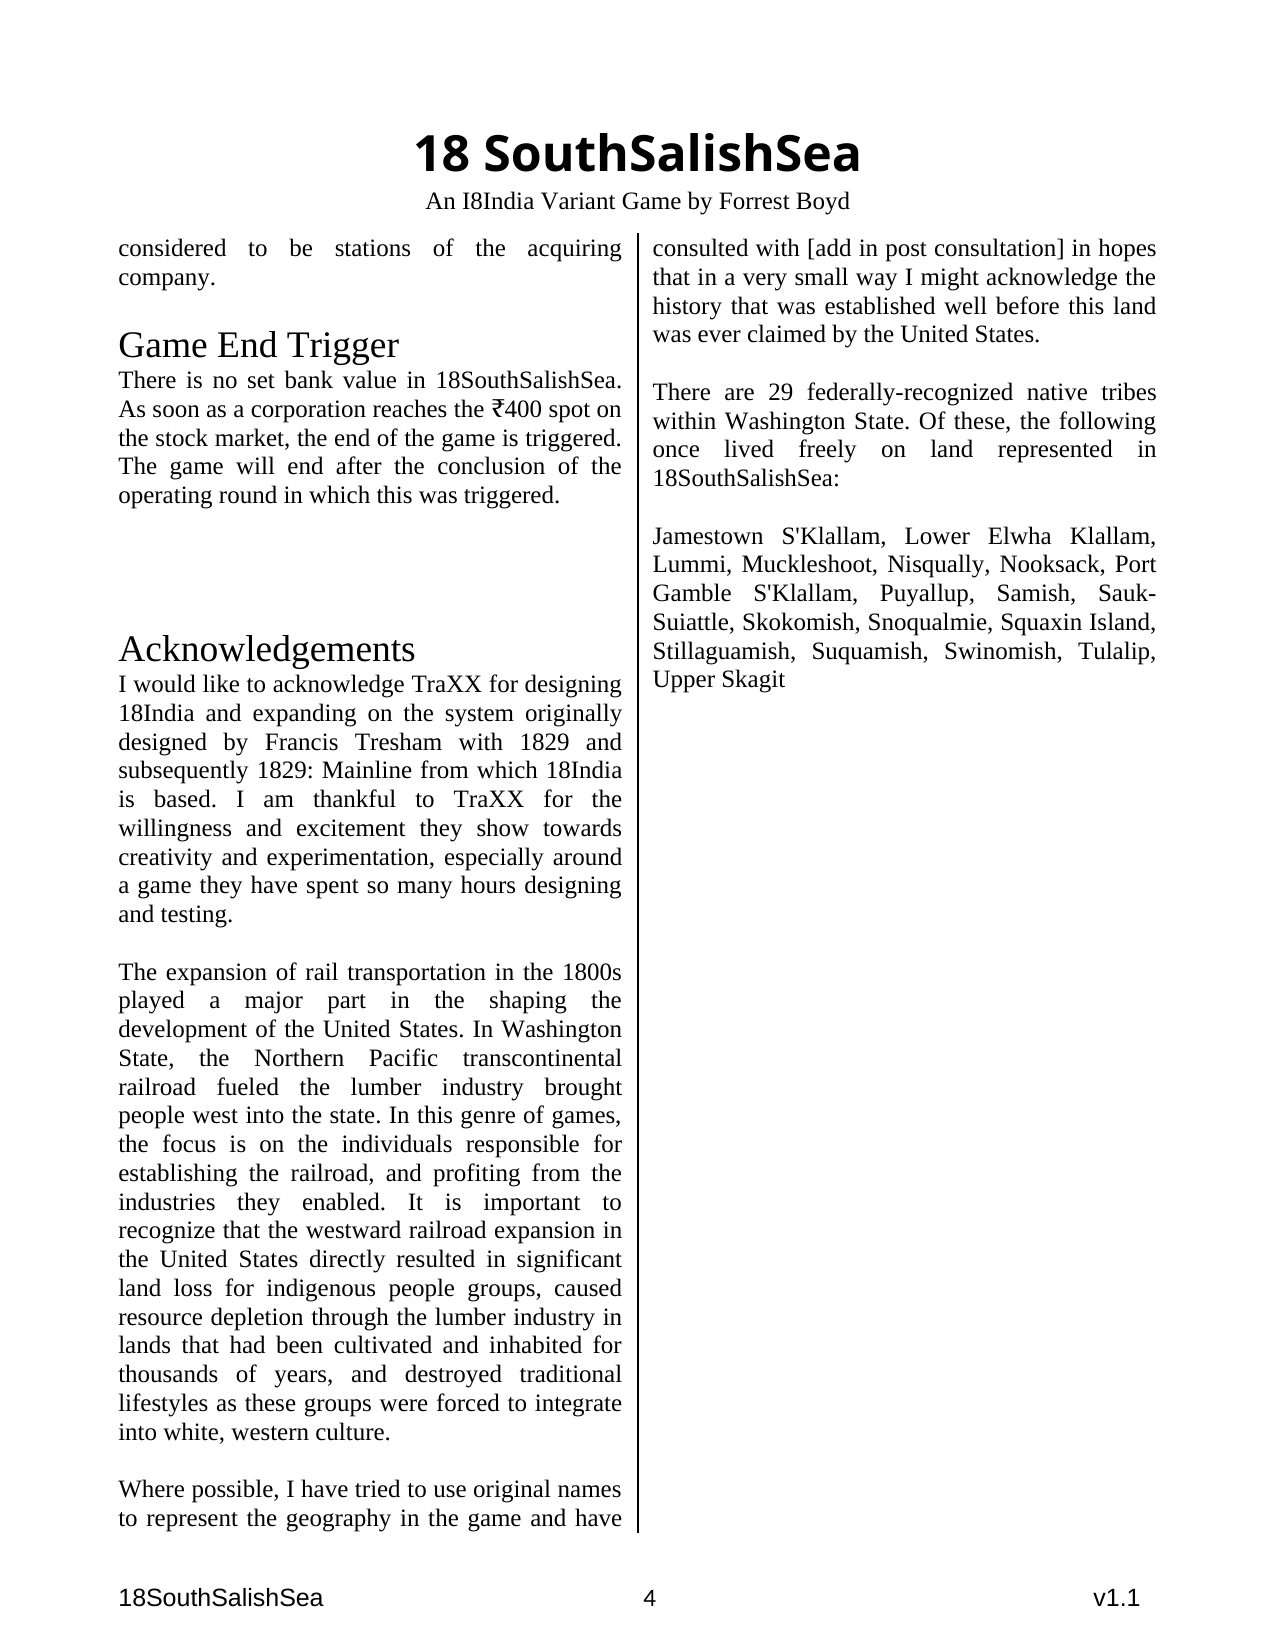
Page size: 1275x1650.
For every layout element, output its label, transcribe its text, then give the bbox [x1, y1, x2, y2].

text Jamestown S'Klallam, Lower Elwha Klallam, Lummi, Muckleshoot, Nisqually, Nooksack, Port Gamble S'Klallam, Puyallup, Samish, Sauk-Suiattle, Skokomish, Snoqualmie, Squaxin Island, Stillaguamish, Suquamish, Swinomish, Tulalip, Upper Skagit [652, 521, 1157, 693]
text The expansion of rail transportation in the 1800s played a major part in the shaping the development of the United States. In Washington State, the Northern Pacific transcontinental railroad fueled the lumber industry brought people west into the state. In this genre of games, the focus is on the individuals responsible for establishing the railroad, and profiting from the industries they enabled. It is important to recognize that the westward railroad expansion in the United States directly resulted in significant land loss for indigenous people groups, caused resource depletion through the lumber industry in lands that had been cultivated and inhabited for thousands of years, and destroyed traditional lifestyles as these groups were forced to integrate into white, western culture. [118, 957, 622, 1446]
text Game End Trigger [118, 322, 622, 365]
text I would like to acknowledge TraXX for designing 18India and expanding on the system originally designed by Francis Tresham with 1829 and subsequently 1829: Mainline from which 18India is based. I am thankful to TraXX for the willingness and excitement they show towards creativity and experimentation, especially around a game they have spent so many hours designing and testing. [118, 669, 622, 928]
text Where possible, I have tried to use original names to represent the geography in the game and have [118, 1474, 622, 1532]
text Acknowledgements [118, 626, 622, 669]
text considered to be stations of the acquiring company. [118, 233, 622, 291]
text consulted with [add in post consultation] in hopes that in a very small way I might acknowledge the history that was established well before this land was ever claimed by the United States. [652, 233, 1157, 348]
text There are 29 federally-recognized native tribes within Washington State. Of these, the following once lived freely on land represented in 18SouthSalishSea: [652, 377, 1157, 492]
text There is no set bank value in 18SouthSalishSea. As soon as a corporation reaches the ₹400 spot on the stock market, the end of the game is triggered. The game will end after the conclusion of the operating round in which this was triggered. [118, 365, 622, 509]
